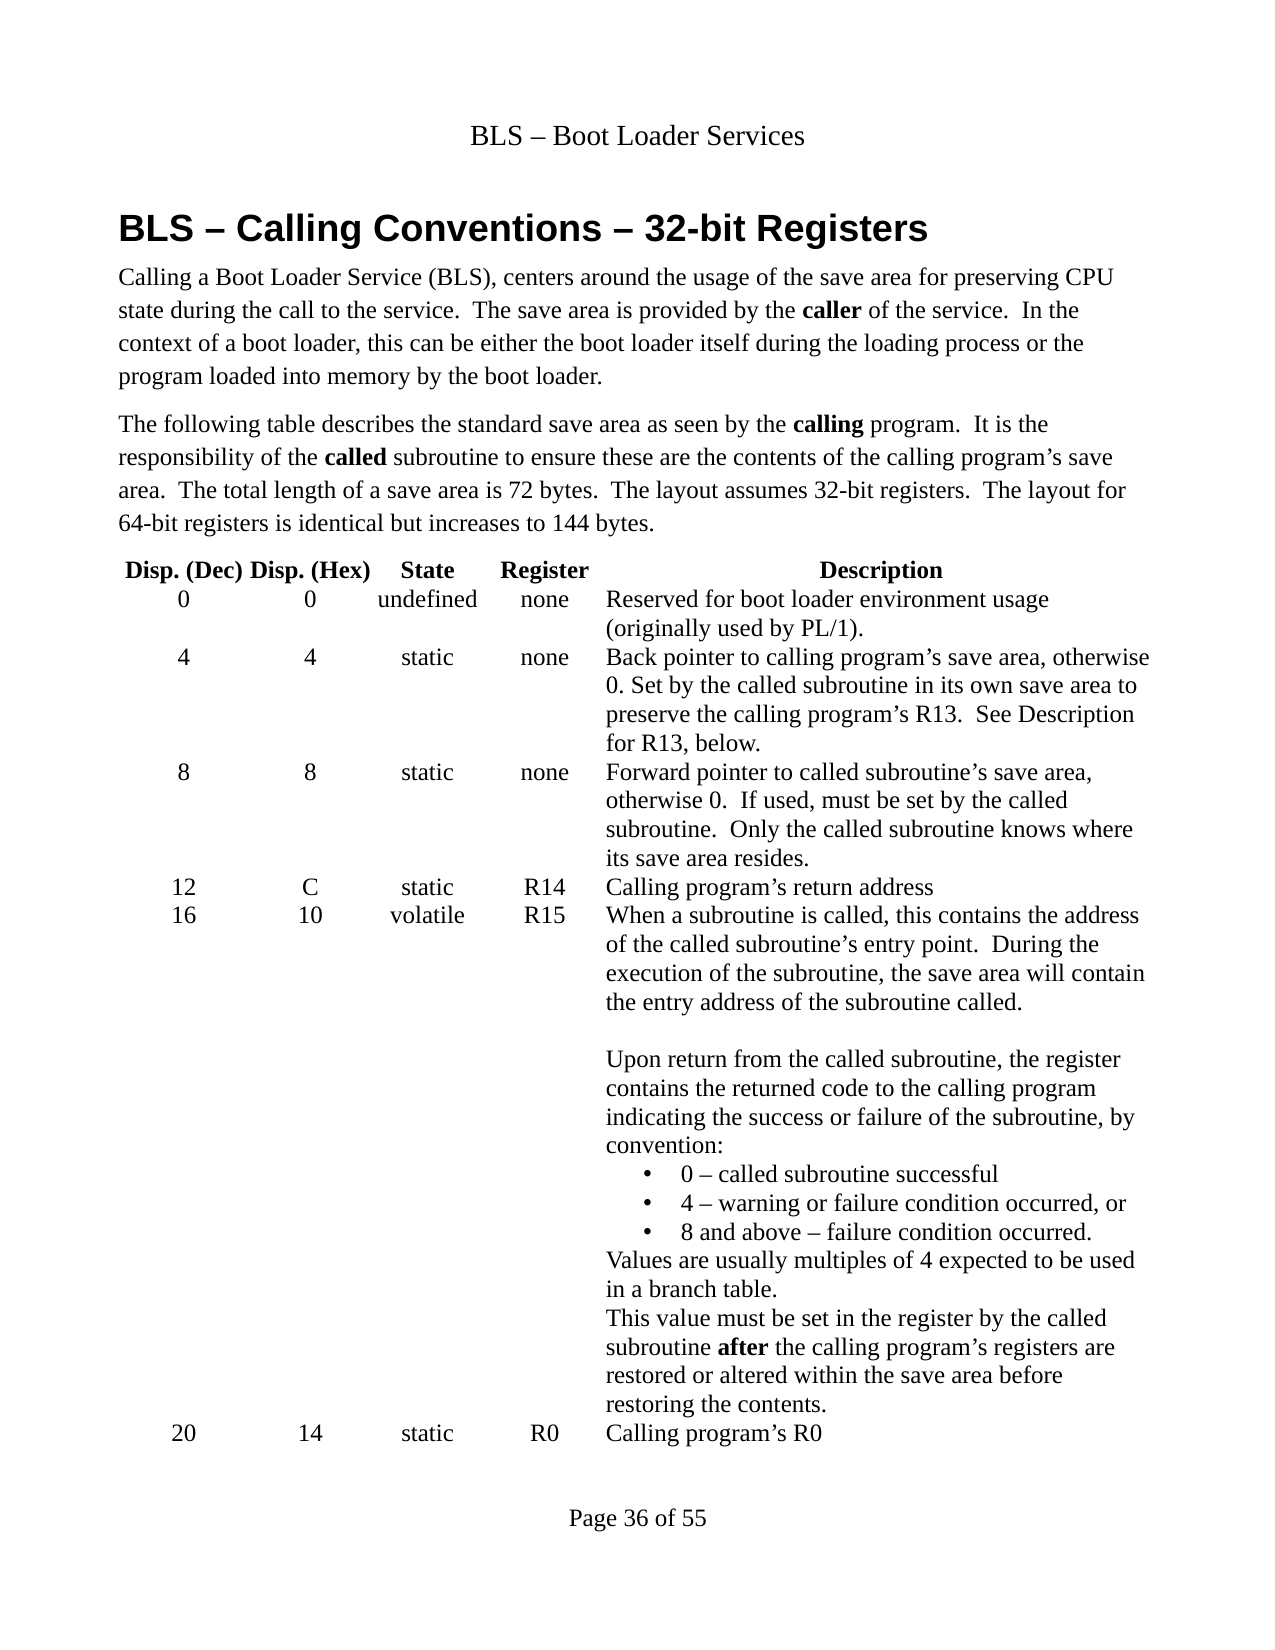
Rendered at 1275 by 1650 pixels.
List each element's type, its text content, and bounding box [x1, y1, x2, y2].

table_header Disp. (Hex) [249, 556, 371, 584]
table_cell Calling program’s R0 [606, 1418, 1157, 1447]
table_cell static [371, 872, 484, 901]
table_cell When a subroutine is called, this contains the address of the called subroutine’s entry point. During the execution of the subroutine, the save area will contain the entry address of the subroutine called. Upon return from the called subroutine, the register contains the returned code to the calling program indicating the success or failure of the subroutine, by convention: 0 – called subroutine successful 4 – warning or failure condition occurred, or 8 and above – failure condition occurred. Values are usually multiples of 4 expected to be used in a branch table. This value must be set in the register by the called subroutine after the calling program’s registers are restored or altered within the save area before restoring the contents. [606, 901, 1157, 1418]
table_cell none [484, 642, 606, 757]
text The following table describes the standard save area as seen by the calling program. It is the responsibility of the called subroutine to ensure these are the contents of the calling program’s save area. The total length of a save area is 72 bytes. The layout assumes 32-bit registers. The layout for 64-bit registers is identical but increases to 144 bytes. [118, 409, 1157, 537]
table_cell none [484, 584, 606, 642]
table_cell 8 [118, 757, 249, 872]
table_cell static [371, 757, 484, 872]
table_cell 4 [249, 642, 371, 757]
table_cell 20 [118, 1418, 249, 1447]
table_cell undefined [371, 584, 484, 642]
table_header Register [484, 556, 606, 584]
table_cell none [484, 757, 606, 872]
table_cell static [371, 1418, 484, 1447]
table_cell 10 [249, 901, 371, 1418]
table_cell Forward pointer to called subroutine’s save area, otherwise 0. If used, must be set by the called subroutine. Only the called subroutine knows where its save area resides. [606, 757, 1157, 872]
table_header Description [606, 556, 1157, 584]
table_cell R15 [484, 901, 606, 1418]
subtitle BLS – Calling Conventions – 32-bit Registers [118, 206, 1157, 250]
table_cell 4 [118, 642, 249, 757]
table_cell 16 [118, 901, 249, 1418]
table_cell 12 [118, 872, 249, 901]
table_cell 8 [249, 757, 371, 872]
table_header Disp. (Dec) [118, 556, 249, 584]
table_cell Calling program’s return address [606, 872, 1157, 901]
table_cell Reserved for boot loader environment usage (originally used by PL/1). [606, 584, 1157, 642]
table_cell volatile [371, 901, 484, 1418]
table_cell static [371, 642, 484, 757]
table_cell 0 [118, 584, 249, 642]
table_cell 14 [249, 1418, 371, 1447]
table_cell Back pointer to calling program’s save area, otherwise 0. Set by the called subroutine in its own save area to preserve the calling program’s R13. See Description for R13, below. [606, 642, 1157, 757]
text Calling a Boot Loader Service (BLS), centers around the usage of the save area for preserving CPU state during the call to the service. The save area is provided by the caller of the service. In the context of a boot loader, this can be either the boot loader itself during the loading process or the program loaded into memory by the boot loader. [118, 262, 1157, 390]
table_cell 0 [249, 584, 371, 642]
table_cell R14 [484, 872, 606, 901]
table_cell C [249, 872, 371, 901]
table_cell R0 [484, 1418, 606, 1447]
table_header State [371, 556, 484, 584]
